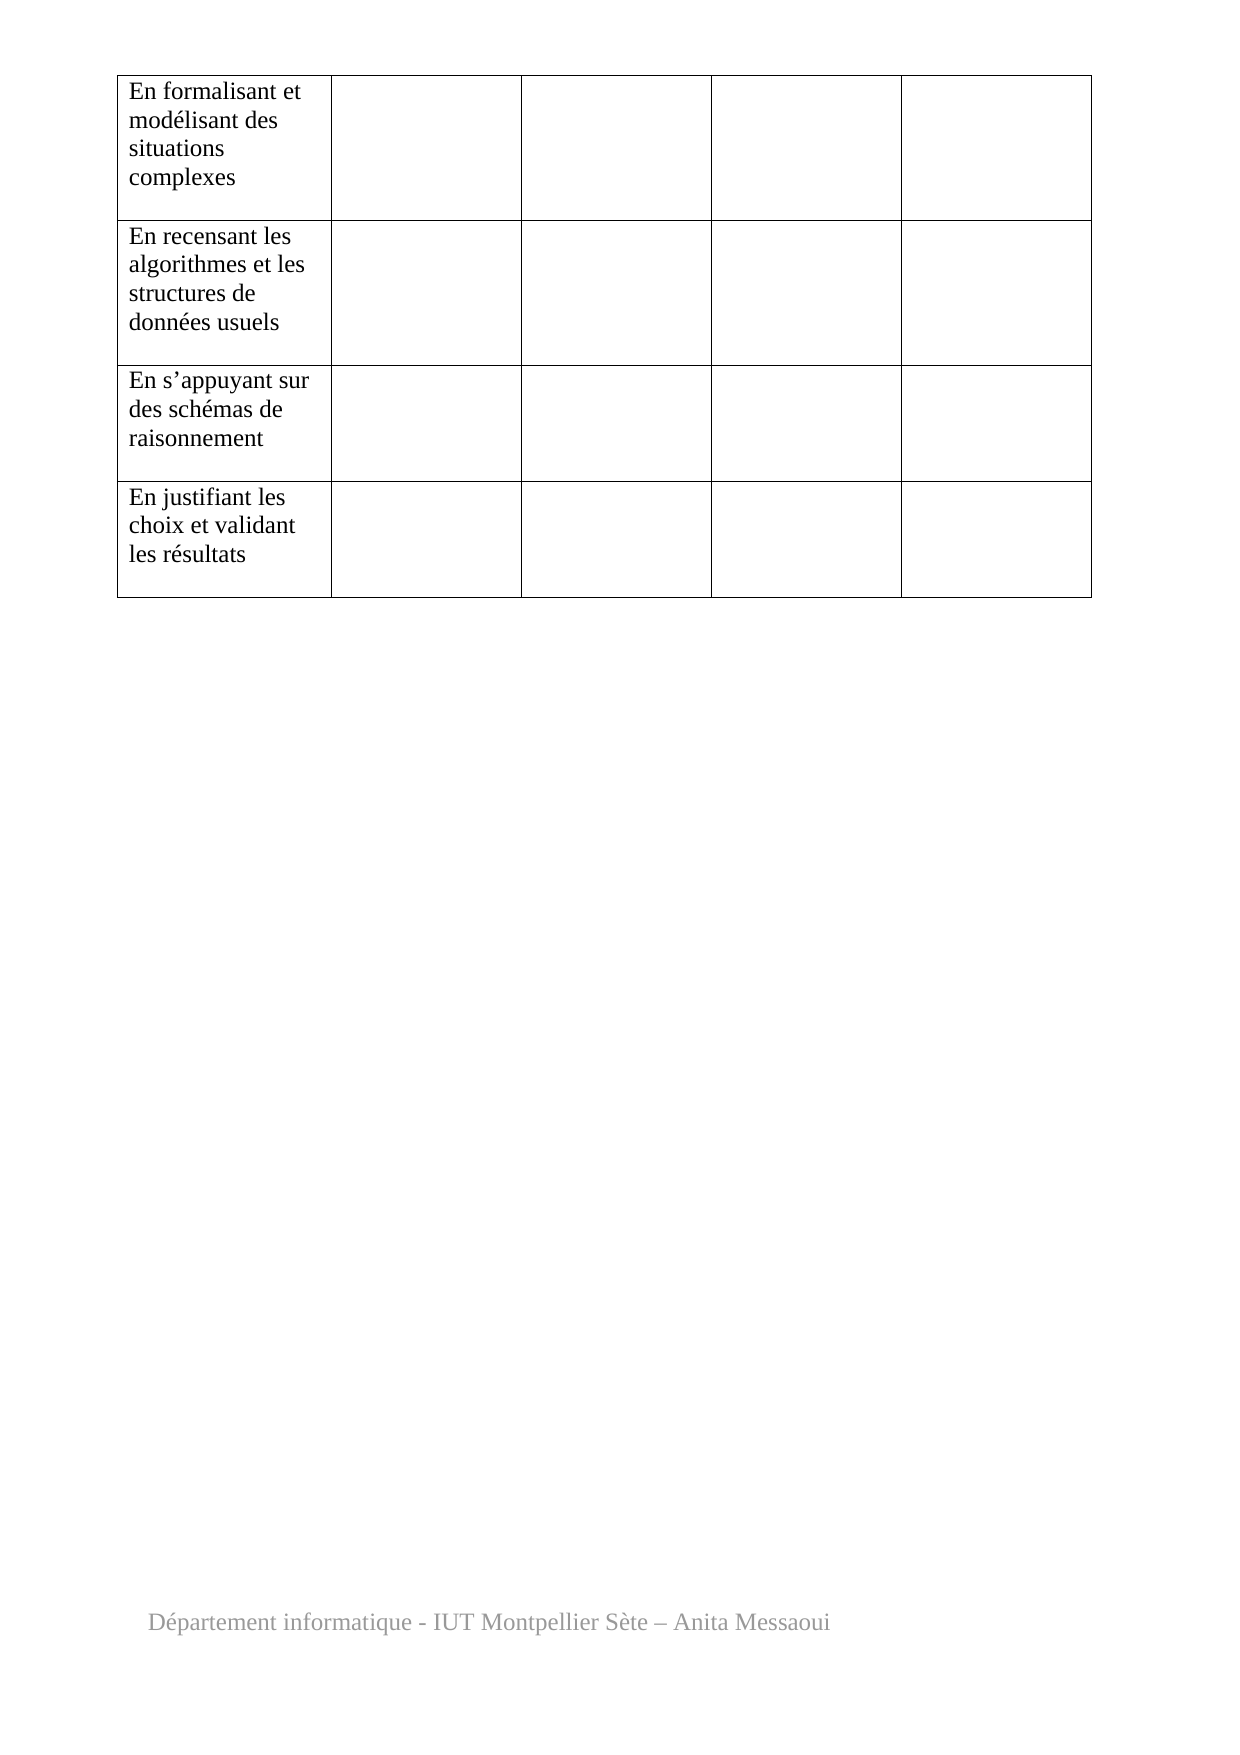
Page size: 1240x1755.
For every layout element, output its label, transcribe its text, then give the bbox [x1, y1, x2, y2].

table_cell [902, 76, 1091, 220]
table_cell [902, 221, 1091, 364]
table_cell [522, 76, 711, 220]
table_cell [522, 221, 711, 364]
table_cell [522, 482, 711, 597]
table_cell [712, 76, 901, 220]
table_cell En s’appuyant sur des schémas de raisonnement [118, 366, 331, 481]
table_cell [332, 482, 521, 597]
table_cell [332, 366, 521, 481]
table_cell [332, 221, 521, 364]
table_cell [902, 482, 1091, 597]
table_cell En formalisant et modélisant des situations complexes [118, 76, 331, 220]
table_cell [712, 482, 901, 597]
table_cell [522, 366, 711, 481]
table_cell [712, 366, 901, 481]
table_cell [712, 221, 901, 364]
table_cell En justifiant les choix et validant les résultats [118, 482, 331, 597]
table_cell [902, 366, 1091, 481]
table_cell En recensant les algorithmes et les structures de données usuels [118, 221, 331, 364]
table_cell [332, 76, 521, 220]
